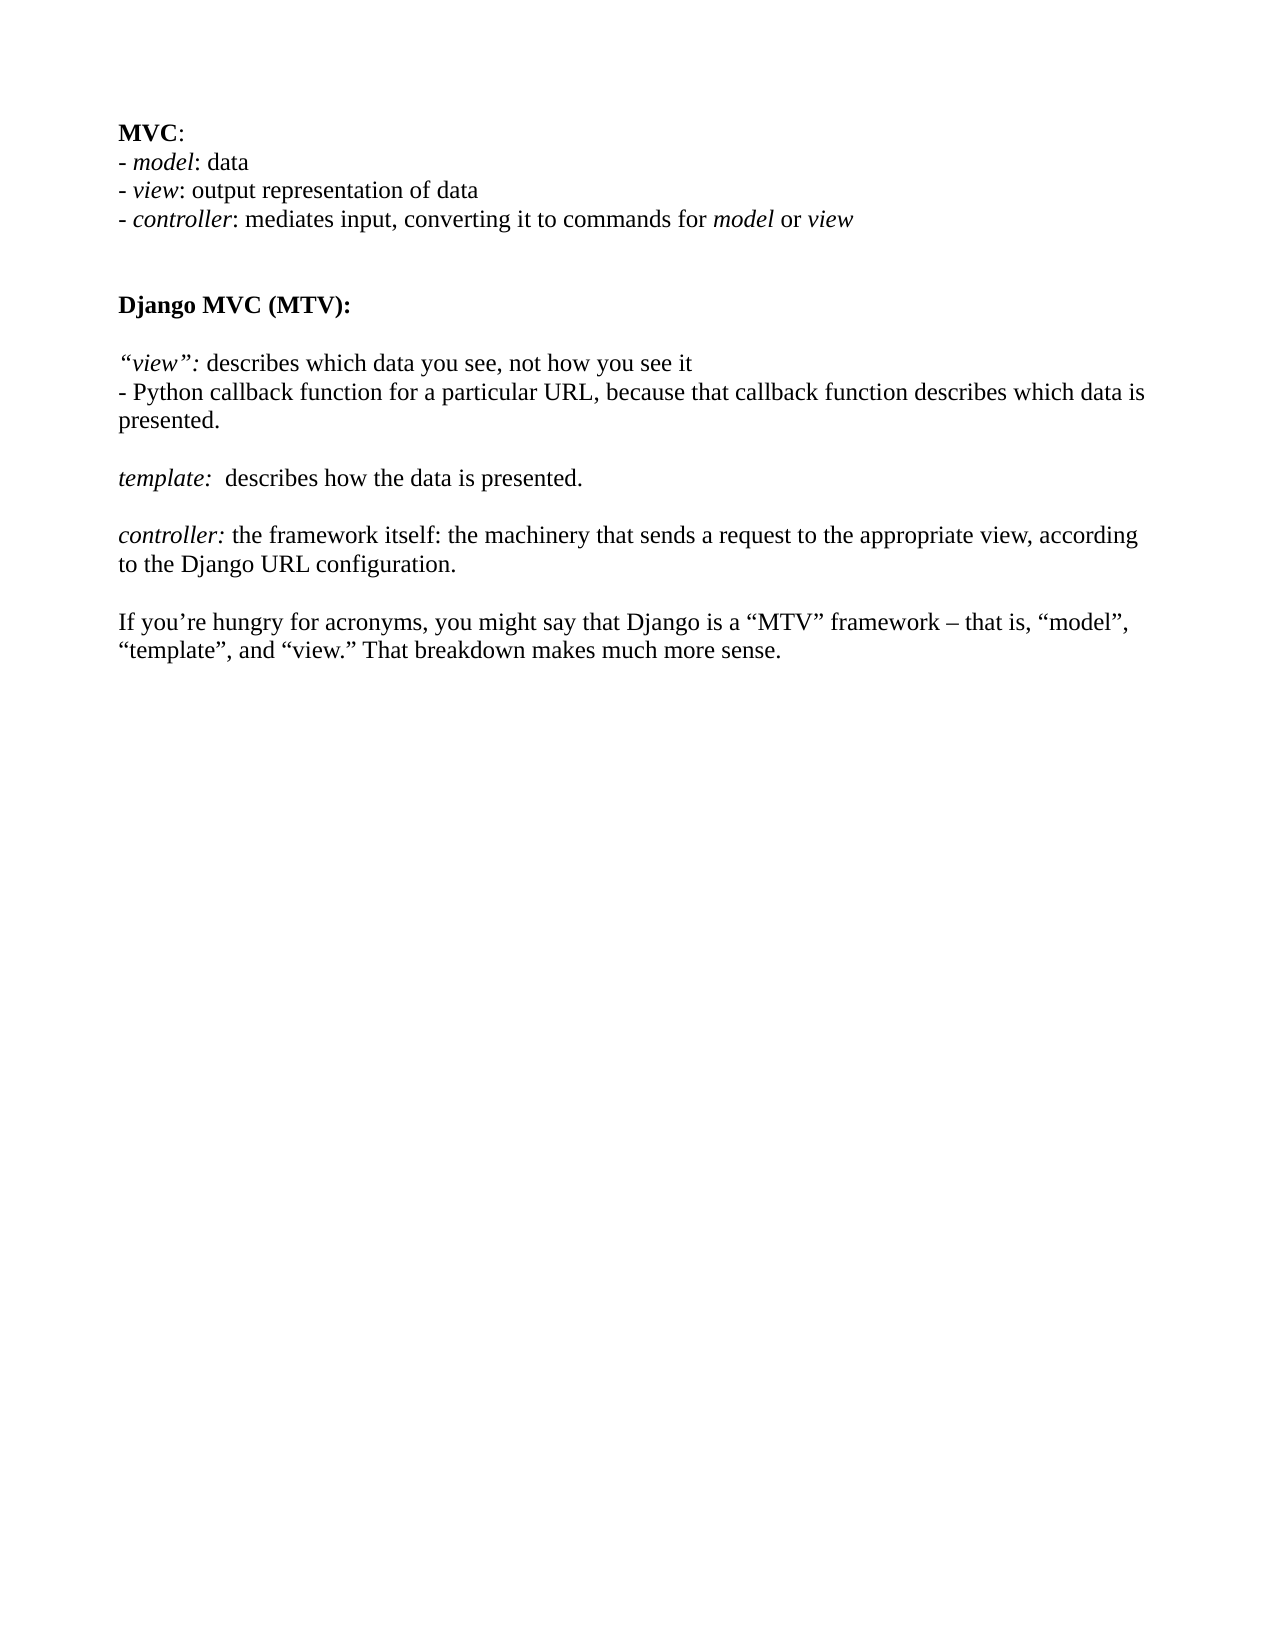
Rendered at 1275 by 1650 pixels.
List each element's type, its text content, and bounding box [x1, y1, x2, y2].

text - Python callback function for a particular URL, because that callback function describes which data is presented. [118, 377, 1157, 434]
text - view: output representation of data [118, 176, 1157, 204]
text template: describes how the data is presented. [118, 463, 1157, 492]
text MVC: [118, 118, 1157, 147]
text - controller: mediates input, converting it to commands for model or view [118, 204, 1157, 233]
text “view”: describes which data you see, not how you see it [118, 348, 1157, 377]
text If you’re hungry for acronyms, you might say that Django is a “MTV” framework – that is, “model”, “template”, and “view.” That breakdown makes much more sense. [118, 607, 1157, 664]
text - model: data [118, 147, 1157, 176]
text controller: the framework itself: the machinery that sends a request to the appropriate view, according to the Django URL configuration. [118, 521, 1157, 578]
text Django MVC (MTV): [118, 291, 1157, 319]
